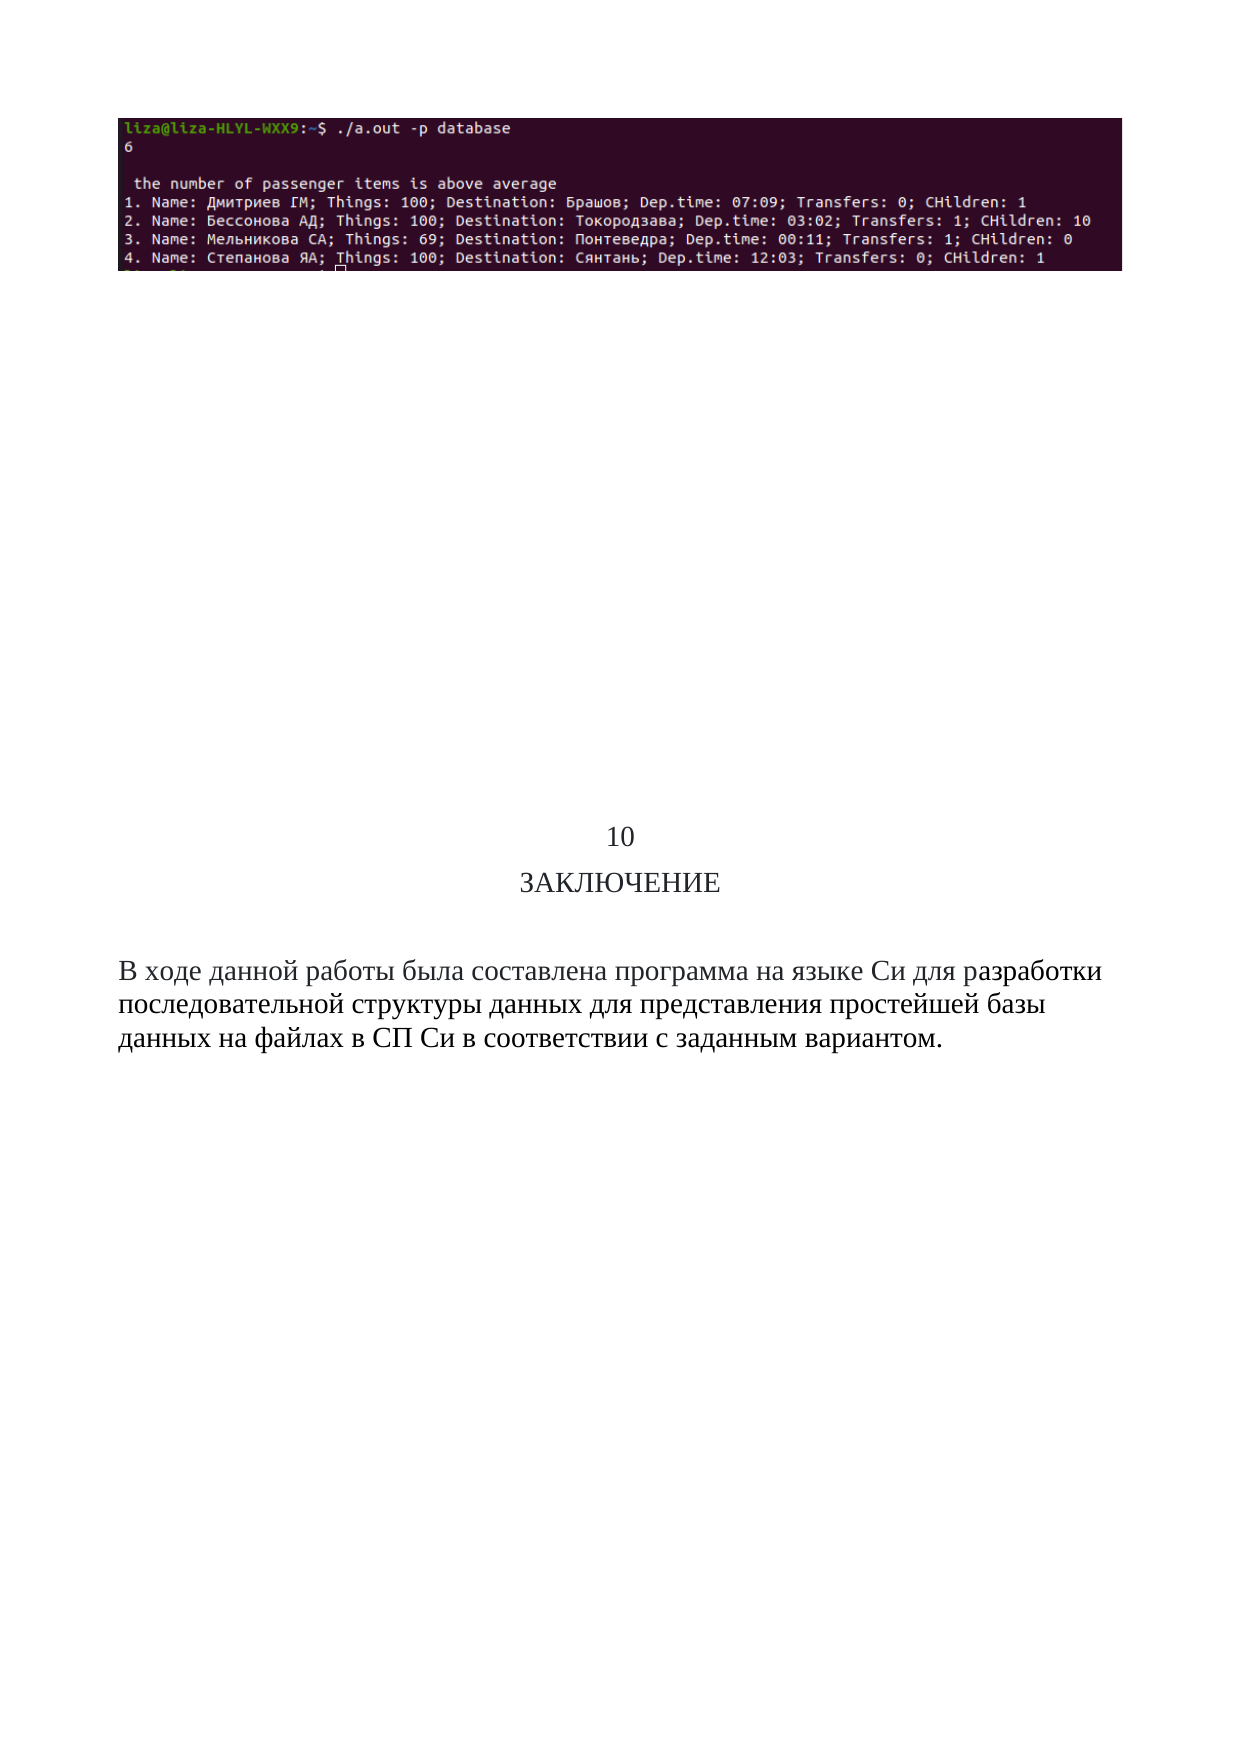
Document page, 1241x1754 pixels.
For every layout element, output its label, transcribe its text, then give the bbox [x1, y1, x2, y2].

text ЗАКЛЮЧЕНИЕ [118, 865, 1122, 899]
text В ходе данной работы была составлена программа на языке Си для разработки последовательной структуры данных для представления простейшей базы данных на файлах в СП Си в соответствии с заданным вариантом. [118, 953, 1122, 1053]
text 10 [118, 819, 1122, 853]
